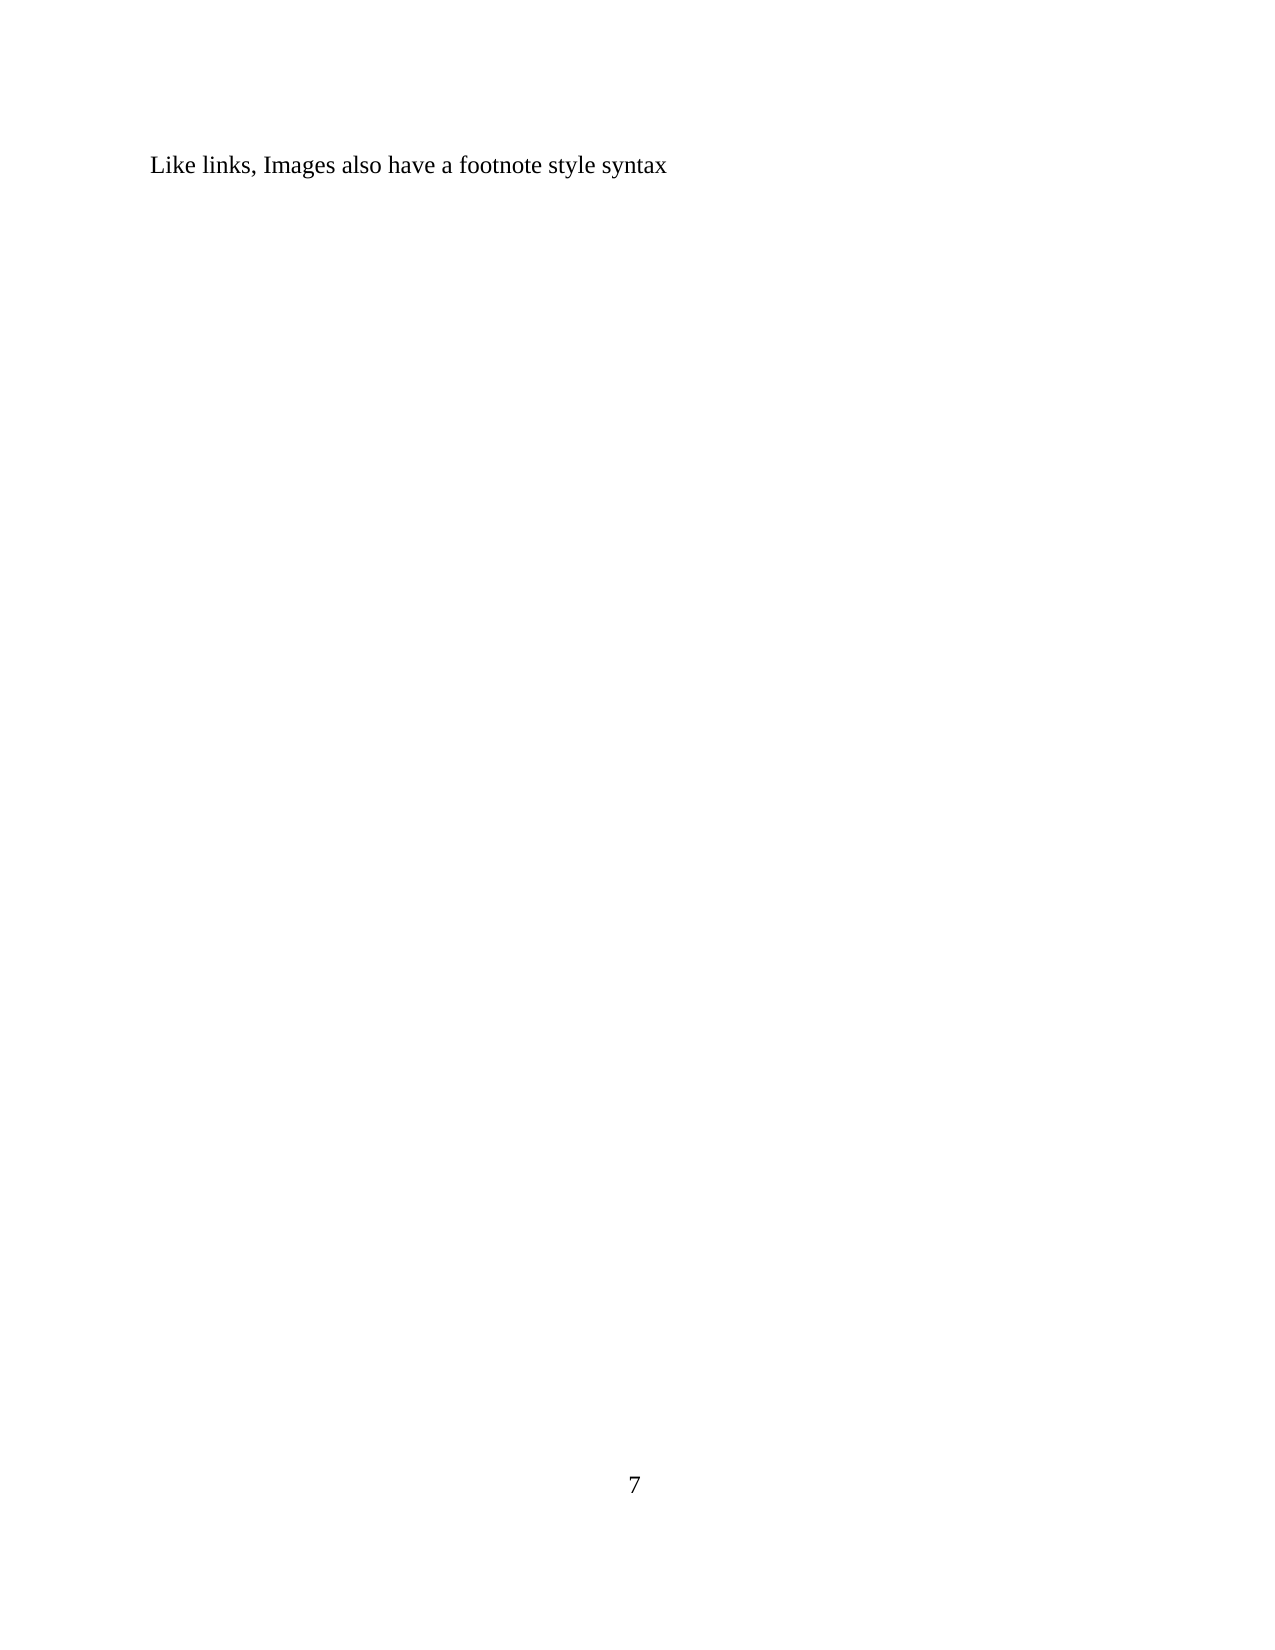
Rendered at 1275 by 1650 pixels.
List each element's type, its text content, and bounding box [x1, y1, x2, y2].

text Like links, Images also have a footnote style syntax [150, 150, 1125, 179]
